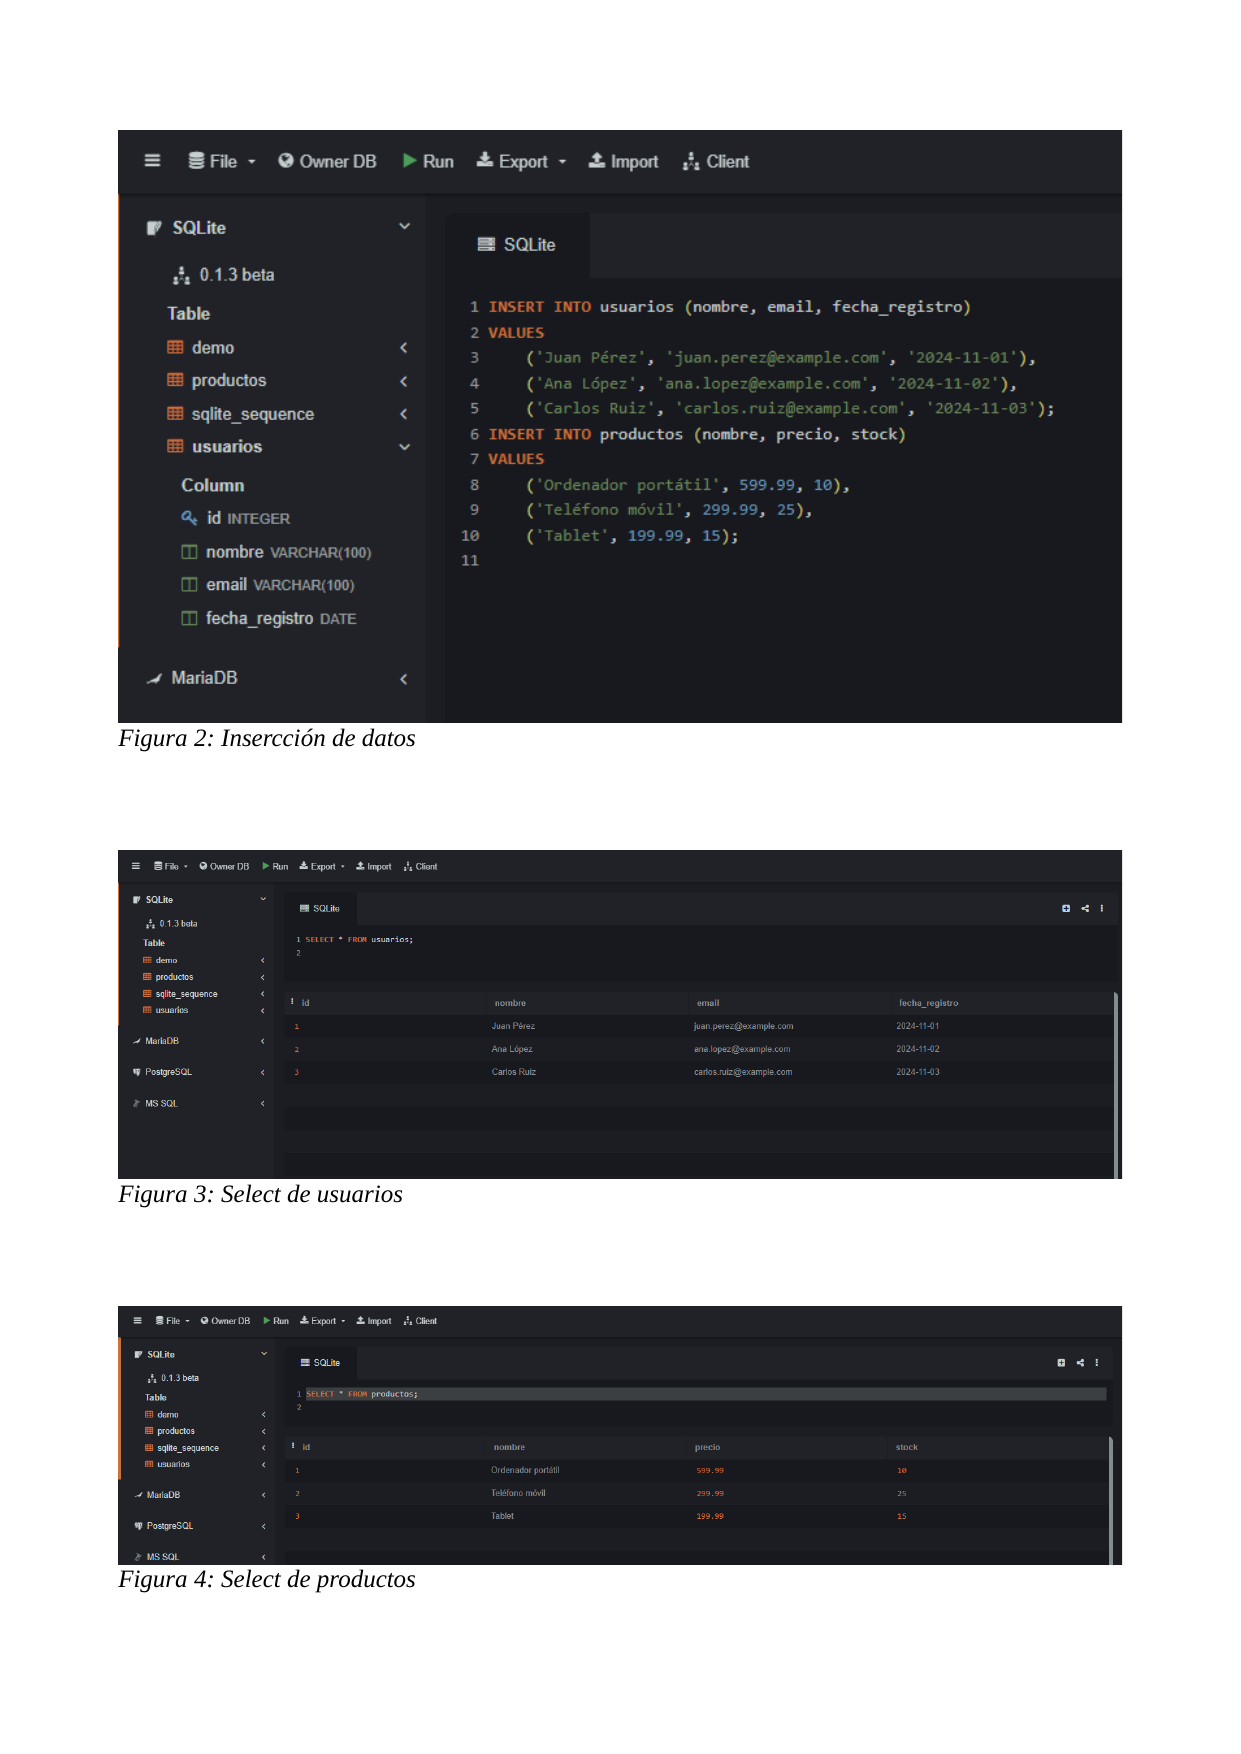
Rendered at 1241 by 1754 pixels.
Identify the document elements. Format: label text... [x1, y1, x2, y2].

picture [118, 130, 1123, 723]
picture [118, 850, 1123, 1179]
text Figura 2: Insercción de datos [118, 723, 1122, 752]
text Figura 4: Select de productos [118, 1565, 1122, 1593]
picture [118, 1306, 1123, 1565]
text Figura 3: Select de usuarios [118, 1179, 1122, 1208]
